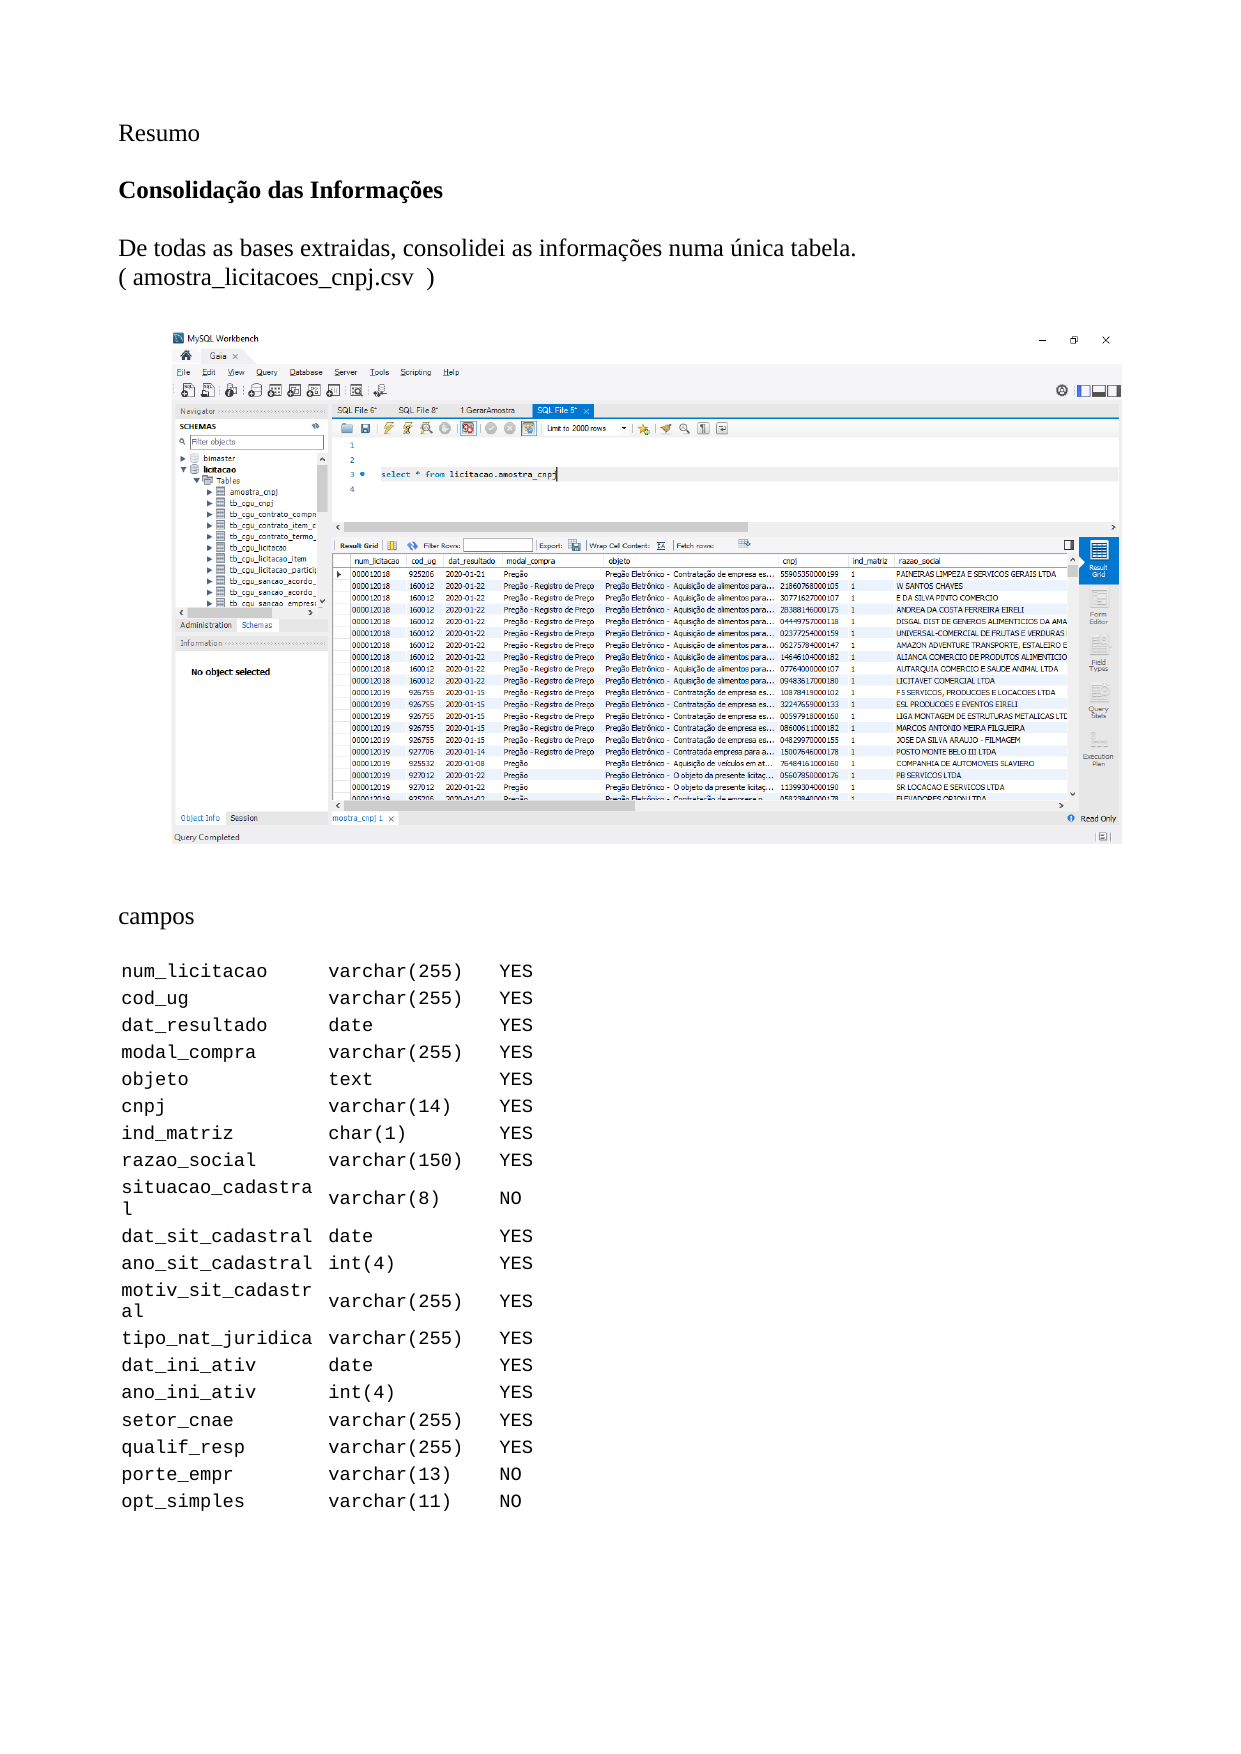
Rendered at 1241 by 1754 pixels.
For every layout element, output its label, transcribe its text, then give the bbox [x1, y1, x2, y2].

table_cell varchar(8) [325, 1175, 496, 1224]
table_cell int(4) [325, 1380, 496, 1407]
table_cell YES [496, 986, 590, 1013]
table_cell YES [496, 1278, 590, 1326]
table_cell YES [496, 1121, 590, 1148]
table_cell YES [496, 1040, 590, 1067]
table_cell YES [496, 1067, 590, 1094]
table_cell cod_ug [118, 986, 325, 1013]
table_cell modal_compra [118, 1040, 325, 1067]
table_cell motiv_sit_cadastral [118, 1278, 325, 1326]
text Resumo [118, 118, 1122, 147]
table_cell varchar(255) [325, 1278, 496, 1326]
table_cell ano_sit_cadastral [118, 1251, 325, 1278]
table_cell YES [496, 1353, 590, 1380]
table_cell porte_empr [118, 1462, 325, 1489]
table_cell tipo_nat_juridica [118, 1326, 325, 1353]
table_cell NO [496, 1175, 590, 1224]
table_cell varchar(11) [325, 1489, 496, 1516]
table_cell YES [496, 1148, 590, 1175]
table_cell varchar(255) [325, 1040, 496, 1067]
table_header num_licitacao [118, 959, 325, 986]
table_cell ano_ini_ativ [118, 1380, 325, 1407]
table_header YES [496, 959, 590, 986]
text Consolidação das Informações [118, 176, 1122, 204]
table_cell YES [496, 1224, 590, 1251]
table_cell varchar(14) [325, 1094, 496, 1121]
table_cell date [325, 1013, 496, 1040]
table_cell varchar(13) [325, 1462, 496, 1489]
table_cell situacao_cadastral [118, 1175, 325, 1224]
table_cell text [325, 1067, 496, 1094]
table_cell NO [496, 1462, 590, 1489]
table_cell date [325, 1224, 496, 1251]
table_cell YES [496, 1380, 590, 1407]
table_cell char(1) [325, 1121, 496, 1148]
table_cell varchar(255) [325, 1435, 496, 1462]
text campos [118, 901, 1122, 930]
table_cell razao_social [118, 1148, 325, 1175]
table_cell varchar(255) [325, 986, 496, 1013]
table_cell varchar(255) [325, 1326, 496, 1353]
table_cell YES [496, 1408, 590, 1434]
table_cell ind_matriz [118, 1121, 325, 1148]
text De todas as bases extraidas, consolidei as informações numa única tabela. ( amostra_licitacoes_cnpj.csv ) [118, 233, 1122, 291]
table_cell int(4) [325, 1251, 496, 1278]
table_cell setor_cnae [118, 1408, 325, 1434]
table_cell dat_sit_cadastral [118, 1224, 325, 1251]
table_cell qualif_resp [118, 1435, 325, 1462]
table_cell varchar(255) [325, 1408, 496, 1434]
table_cell cnpj [118, 1094, 325, 1121]
table_header varchar(255) [325, 959, 496, 986]
table_cell YES [496, 1326, 590, 1353]
table_cell dat_ini_ativ [118, 1353, 325, 1380]
table_cell opt_simples [118, 1489, 325, 1516]
table_cell YES [496, 1094, 590, 1121]
table_cell NO [496, 1489, 590, 1516]
table_cell varchar(150) [325, 1148, 496, 1175]
table_cell YES [496, 1013, 590, 1040]
table_cell YES [496, 1251, 590, 1278]
table_cell objeto [118, 1067, 325, 1094]
table_cell date [325, 1353, 496, 1380]
table_cell dat_resultado [118, 1013, 325, 1040]
picture [171, 330, 1123, 844]
table_cell YES [496, 1435, 590, 1462]
